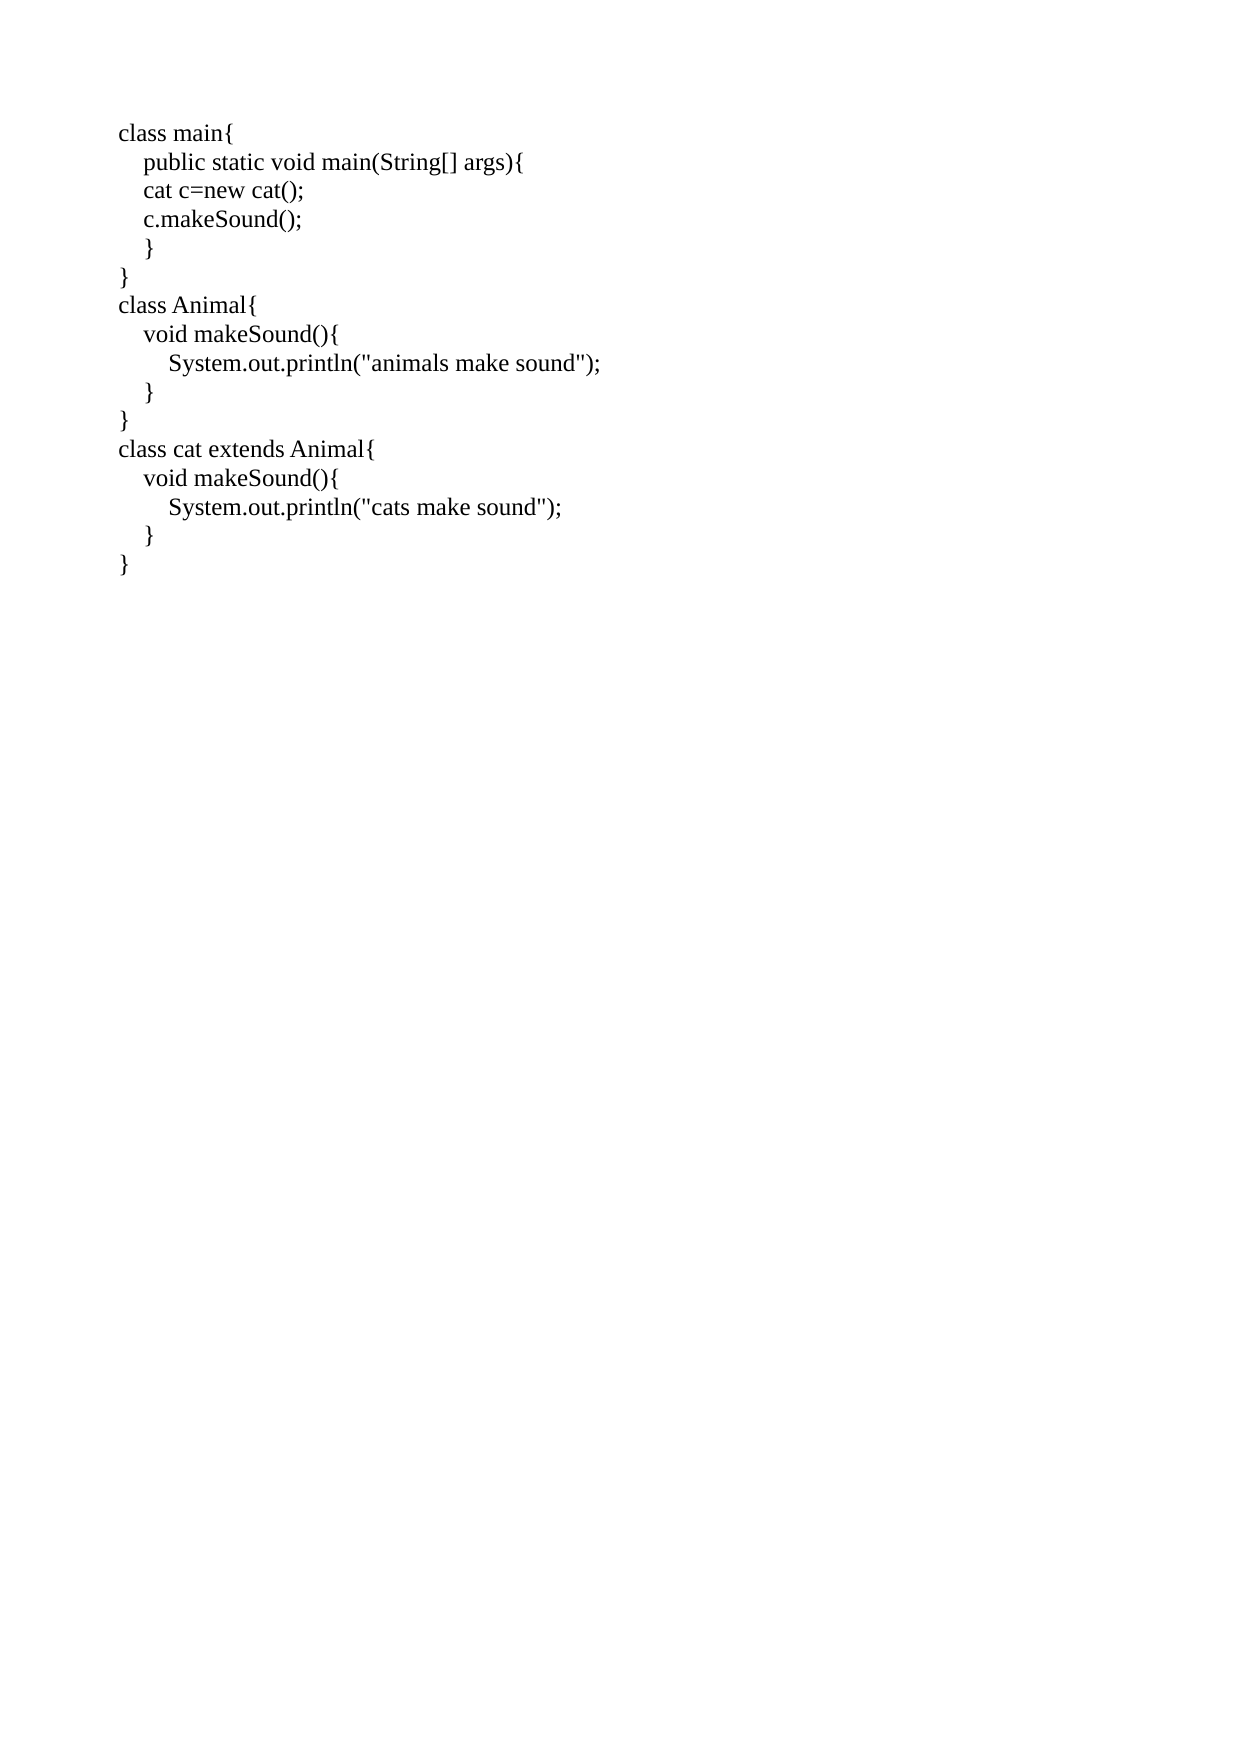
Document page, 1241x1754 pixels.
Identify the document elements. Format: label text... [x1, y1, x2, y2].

text System.out.println("cats make sound"); [118, 492, 1122, 521]
text class Animal{ [118, 291, 1122, 319]
text class main{ [118, 118, 1122, 147]
text class cat extends Animal{ [118, 434, 1122, 463]
text public static void main(String[] args){ [118, 147, 1122, 176]
text c.makeSound(); [118, 204, 1122, 233]
text } [118, 406, 1122, 434]
text } [118, 233, 1122, 262]
text } [118, 377, 1122, 406]
text cat c=new cat(); [118, 176, 1122, 204]
text } [118, 549, 1122, 578]
text void makeSound(){ [118, 319, 1122, 348]
text void makeSound(){ [118, 463, 1122, 492]
text } [118, 521, 1122, 549]
text System.out.println("animals make sound"); [118, 348, 1122, 377]
text } [118, 262, 1122, 291]
